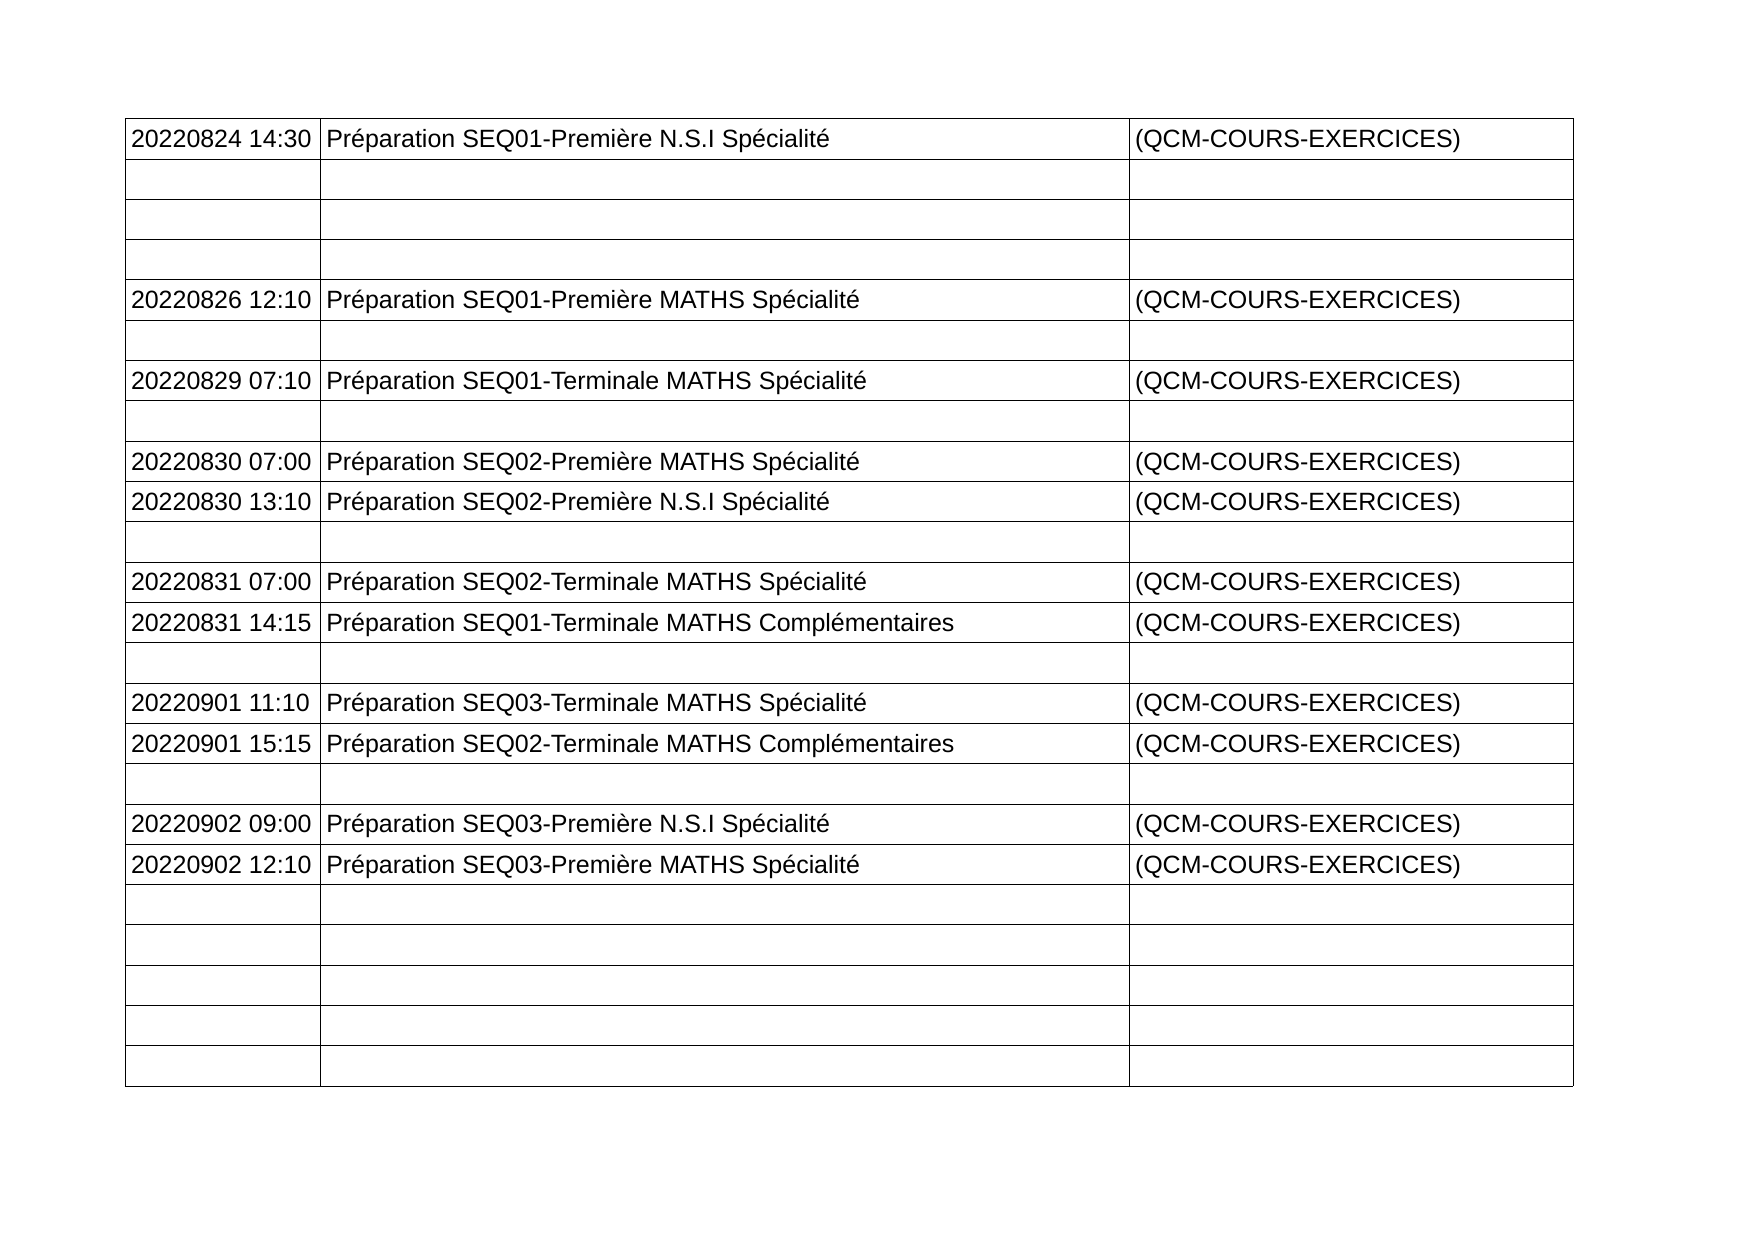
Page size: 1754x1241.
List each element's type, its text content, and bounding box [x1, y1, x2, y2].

table_cell [1130, 522, 1573, 562]
table_cell [126, 764, 320, 803]
table_cell Préparation SEQ01-Terminale MATHS Spécialité [321, 361, 1129, 400]
table_cell 20220826 12:10 [126, 280, 320, 320]
table_cell Préparation SEQ01-Première N.S.I Spécialité [321, 119, 1129, 158]
table_cell (QCM-COURS-EXERCICES) [1130, 563, 1573, 602]
table_cell [321, 643, 1129, 682]
table_cell Préparation SEQ03-Terminale MATHS Spécialité [321, 684, 1129, 723]
table_cell (QCM-COURS-EXERCICES) [1130, 724, 1573, 763]
table_cell [1130, 643, 1573, 682]
table_cell [1130, 160, 1573, 199]
table_cell Préparation SEQ01-Première MATHS Spécialité [321, 280, 1129, 320]
table_cell (QCM-COURS-EXERCICES) [1130, 361, 1573, 400]
table_cell Préparation SEQ02-Terminale MATHS Spécialité [321, 563, 1129, 602]
table_cell [1130, 966, 1573, 1005]
table_cell [126, 885, 320, 924]
table_cell [321, 925, 1129, 965]
table_cell (QCM-COURS-EXERCICES) [1130, 119, 1573, 158]
table_cell Préparation SEQ02-Première MATHS Spécialité [321, 442, 1129, 481]
table_cell (QCM-COURS-EXERCICES) [1130, 805, 1573, 844]
table_cell [321, 1006, 1129, 1045]
table_cell [126, 1006, 320, 1045]
table_cell [321, 764, 1129, 803]
table_cell 20220829 07:10 [126, 361, 320, 400]
table_cell Préparation SEQ03-Première MATHS Spécialité [321, 845, 1129, 884]
table_cell [321, 885, 1129, 924]
table_cell (QCM-COURS-EXERCICES) [1130, 280, 1573, 320]
table_cell 20220902 12:10 [126, 845, 320, 884]
table_cell Préparation SEQ03-Première N.S.I Spécialité [321, 805, 1129, 844]
table_cell [1130, 885, 1573, 924]
table_cell [126, 160, 320, 199]
table_cell [126, 401, 320, 441]
table_cell [321, 321, 1129, 360]
table_cell [321, 200, 1129, 239]
table_cell [321, 160, 1129, 199]
table_cell [1130, 1006, 1573, 1045]
table_cell [321, 522, 1129, 562]
table_cell (QCM-COURS-EXERCICES) [1130, 684, 1573, 723]
table_cell [126, 1046, 320, 1086]
table_cell [126, 240, 320, 279]
table_cell 20220901 11:10 [126, 684, 320, 723]
table_cell [321, 1046, 1129, 1086]
table_cell 20220831 07:00 [126, 563, 320, 602]
table_cell (QCM-COURS-EXERCICES) [1130, 845, 1573, 884]
table_cell [1130, 321, 1573, 360]
table_cell [126, 966, 320, 1005]
table_cell [321, 240, 1129, 279]
table_cell (QCM-COURS-EXERCICES) [1130, 442, 1573, 481]
table_cell [126, 643, 320, 682]
table_cell 20220901 15:15 [126, 724, 320, 763]
table_cell [321, 401, 1129, 441]
table_cell [1130, 1046, 1573, 1086]
table_cell Préparation SEQ01-Terminale MATHS Complémentaires [321, 603, 1129, 642]
table_cell [126, 522, 320, 562]
table_cell [1130, 200, 1573, 239]
table_cell [1130, 401, 1573, 441]
table_cell (QCM-COURS-EXERCICES) [1130, 482, 1573, 521]
table_cell Préparation SEQ02-Terminale MATHS Complémentaires [321, 724, 1129, 763]
table_cell 20220830 07:00 [126, 442, 320, 481]
table_cell 20220824 14:30 [126, 119, 320, 158]
table_cell Préparation SEQ02-Première N.S.I Spécialité [321, 482, 1129, 521]
table_cell [321, 966, 1129, 1005]
table_cell (QCM-COURS-EXERCICES) [1130, 603, 1573, 642]
table_cell [1130, 925, 1573, 965]
table_cell [1130, 764, 1573, 803]
table_cell [126, 925, 320, 965]
table_cell [1130, 240, 1573, 279]
table_cell [126, 200, 320, 239]
table_cell [126, 321, 320, 360]
table_cell 20220830 13:10 [126, 482, 320, 521]
table_cell 20220831 14:15 [126, 603, 320, 642]
table_cell 20220902 09:00 [126, 805, 320, 844]
